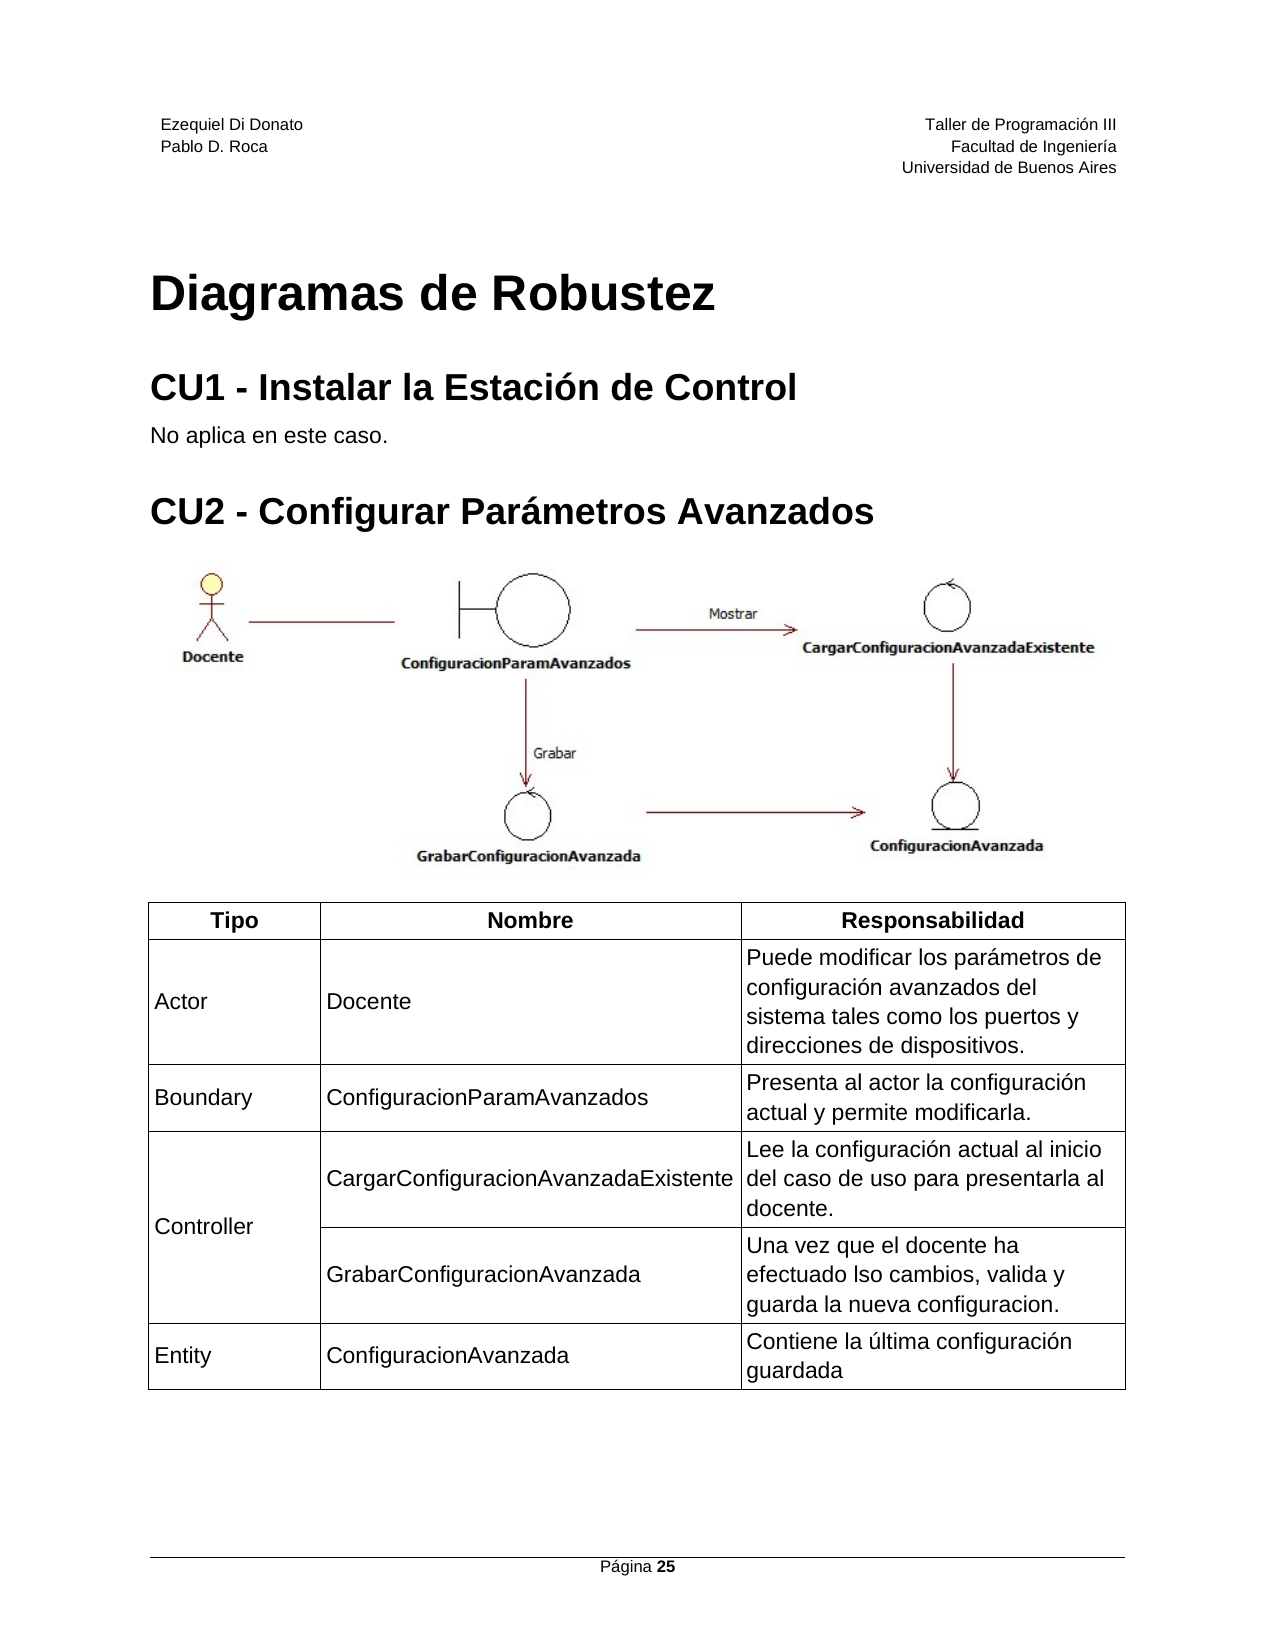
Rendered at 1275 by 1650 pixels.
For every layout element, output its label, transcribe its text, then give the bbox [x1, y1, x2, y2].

subtitle CU1 - Instalar la Estación de Control [150, 367, 1125, 409]
subtitle CU2 - Configurar Parámetros Avanzados [150, 490, 1125, 532]
table_header Nombre [321, 903, 741, 939]
picture [150, 546, 1125, 898]
table_cell Boundary [149, 1065, 320, 1131]
table_cell Entity [149, 1324, 320, 1389]
text No aplica en este caso. [150, 423, 1125, 449]
table_header Tipo [149, 903, 320, 939]
table_cell GrabarConfiguracionAvanzada [321, 1228, 741, 1323]
table_cell Docente [321, 940, 741, 1064]
table_cell ConfiguracionAvanzada [321, 1324, 741, 1389]
table_cell CargarConfiguracionAvanzadaExistente [321, 1132, 741, 1227]
table_header Responsabilidad [742, 903, 1125, 939]
table_cell Controller [149, 1132, 320, 1323]
table_cell ConfiguracionParamAvanzados [321, 1065, 741, 1131]
table_cell Una vez que el docente ha efectuado lso cambios, valida y guarda la nueva configuracion. [742, 1228, 1125, 1323]
table_cell Presenta al actor la configuración actual y permite modificarla. [742, 1065, 1125, 1131]
table_cell Actor [149, 940, 320, 1064]
table_cell Contiene la última configuración guardada [742, 1324, 1125, 1389]
table_cell Lee la configuración actual al inicio del caso de uso para presentarla al docente. [742, 1132, 1125, 1227]
table_cell Puede modificar los parámetros de configuración avanzados del sistema tales como los puertos y direcciones de dispositivos. [742, 940, 1125, 1064]
subtitle Diagramas de Robustez [150, 265, 1125, 321]
